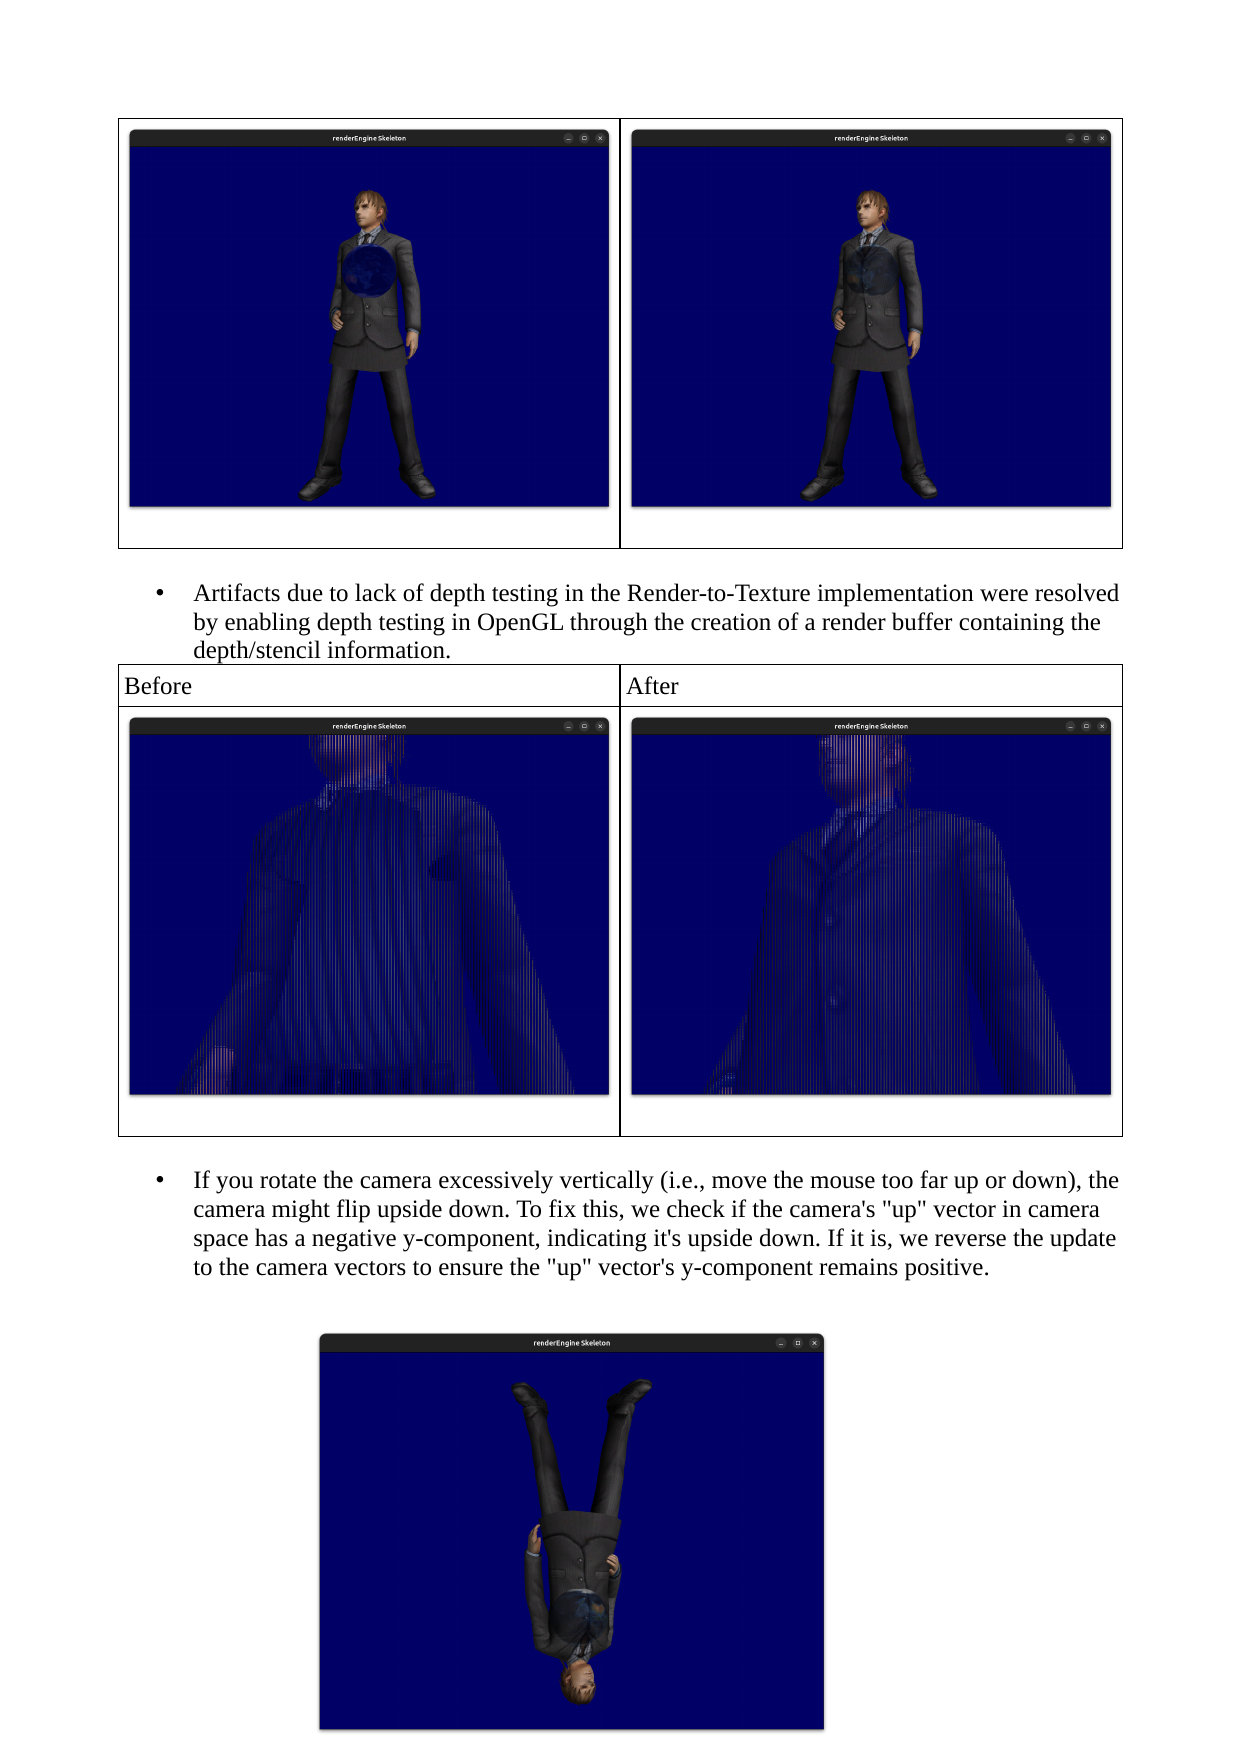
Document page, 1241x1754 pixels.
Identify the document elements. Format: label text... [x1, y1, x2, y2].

picture [625, 125, 1117, 514]
list Artifacts due to lack of depth testing in the Render-to-Texture implementation were resolved by enabling depth testing in OpenGL through the creation of a render buffer containing the depth/stencil information. [156, 578, 1122, 664]
table_cell [621, 707, 1122, 1136]
table_cell [621, 119, 1122, 548]
picture [123, 712, 615, 1102]
table_header After [621, 665, 1122, 706]
list If you rotate the camera excessively vertically (i.e., move the mouse too far up or down), the camera might flip upside down. To fix this, we check if the camera's "up" vector in camera space has a negative y-component, indicating it's upside down. If it is, we reverse the update to the camera vectors to ensure the "up" vector's y-component remains positive. [156, 1165, 1122, 1280]
table_cell [119, 119, 619, 548]
picture [313, 1328, 830, 1737]
table_header Before [119, 665, 619, 706]
picture [625, 712, 1117, 1102]
picture [123, 125, 615, 514]
table_cell [119, 707, 619, 1136]
